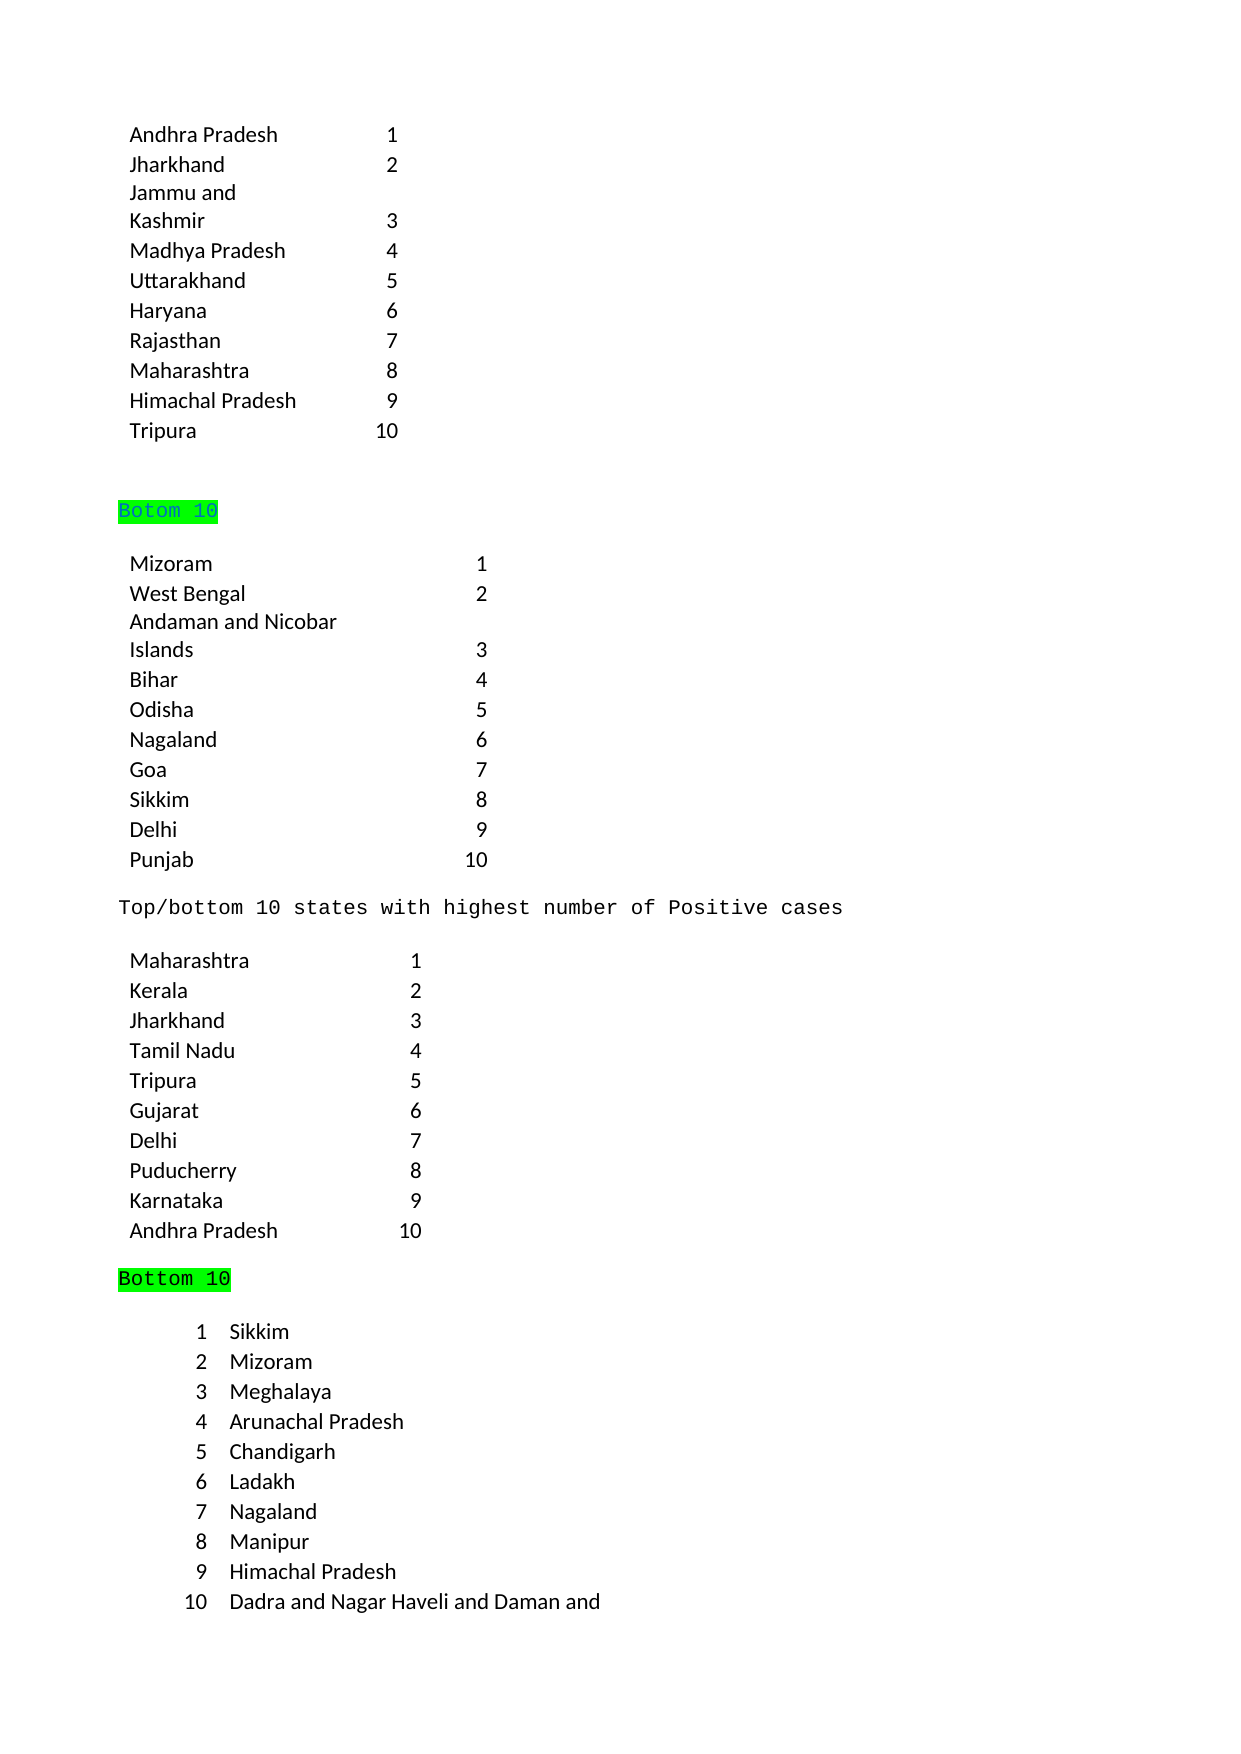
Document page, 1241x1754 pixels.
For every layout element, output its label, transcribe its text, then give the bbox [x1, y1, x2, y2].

table_cell Dadra and Nagar Haveli and Daman and [218, 1585, 630, 1615]
table_cell Punjab [118, 844, 398, 873]
table_header Mizoram [118, 548, 398, 577]
table_cell Himachal Pradesh [118, 384, 309, 414]
table_cell 7 [118, 1495, 218, 1525]
table_cell Manipur [218, 1525, 630, 1555]
text Botom 10 [118, 500, 1122, 524]
table_cell Delhi [118, 814, 398, 843]
table_cell 8 [309, 354, 409, 384]
table_cell West Bengal [118, 578, 398, 607]
table_cell Rajasthan [118, 324, 309, 354]
table_cell 5 [399, 694, 498, 723]
table_cell 10 [399, 844, 498, 873]
table_header 1 [333, 945, 433, 974]
table_cell Karnataka [118, 1185, 333, 1214]
table_cell 5 [309, 264, 409, 294]
table_cell [118, 444, 309, 500]
table_cell 10 [333, 1215, 433, 1244]
table_cell 2 [333, 975, 433, 1004]
table_cell Bihar [118, 664, 398, 693]
table_cell 6 [399, 724, 498, 753]
table_cell 4 [333, 1035, 433, 1064]
table_cell Uttarakhand [118, 264, 309, 294]
table_header Andhra Pradesh [118, 118, 309, 148]
table_cell Mizoram [218, 1345, 630, 1375]
table_cell Goa [118, 754, 398, 783]
text Top/bottom 10 states with highest number of Positive cases [118, 897, 1122, 921]
table_cell Odisha [118, 694, 398, 723]
table_cell 10 [118, 1585, 218, 1615]
table_cell 5 [333, 1065, 433, 1094]
table_cell Tripura [118, 1065, 333, 1094]
table_cell 6 [118, 1465, 218, 1495]
table_cell 8 [333, 1155, 433, 1184]
table_cell Tamil Nadu [118, 1035, 333, 1064]
table_cell 3 [333, 1005, 433, 1034]
table_cell 5 [118, 1435, 218, 1465]
table_header 1 [118, 1315, 218, 1345]
table_cell Puducherry [118, 1155, 333, 1184]
table_cell Chandigarh [218, 1435, 630, 1465]
table_cell 4 [399, 664, 498, 693]
table_cell 9 [399, 814, 498, 843]
table_cell Jharkhand [118, 1005, 333, 1034]
table_cell 8 [399, 784, 498, 813]
table_cell 10 [309, 414, 409, 444]
table_cell Meghalaya [218, 1375, 630, 1405]
table_cell Kerala [118, 975, 333, 1004]
table_cell 3 [118, 1375, 218, 1405]
table_cell 7 [399, 754, 498, 783]
table_cell Andaman and Nicobar Islands [118, 608, 398, 663]
table_cell Tripura [118, 414, 309, 444]
table_cell 4 [309, 234, 409, 264]
table_cell 9 [333, 1185, 433, 1214]
table_header 1 [309, 118, 409, 148]
table_cell Andhra Pradesh [118, 1215, 333, 1244]
table_cell Jammu and Kashmir [118, 178, 309, 234]
table_cell Haryana [118, 294, 309, 324]
table_cell 4 [118, 1405, 218, 1435]
table_cell Madhya Pradesh [118, 234, 309, 264]
table_header Maharashtra [118, 945, 333, 974]
table_cell Gujarat [118, 1095, 333, 1124]
table_cell 2 [399, 578, 498, 607]
table_cell Jharkhand [118, 148, 309, 178]
table_cell [309, 444, 409, 500]
table_cell 6 [309, 294, 409, 324]
text Bottom 10 [118, 1268, 1122, 1292]
table_cell 8 [118, 1525, 218, 1555]
table_cell 7 [333, 1125, 433, 1154]
table_cell 2 [118, 1345, 218, 1375]
table_cell 9 [309, 384, 409, 414]
table_header Sikkim [218, 1315, 630, 1345]
table_cell 2 [309, 148, 409, 178]
table_cell Delhi [118, 1125, 333, 1154]
table_cell 7 [309, 324, 409, 354]
table_cell Nagaland [118, 724, 398, 753]
table_cell 3 [309, 178, 409, 234]
table_cell Sikkim [118, 784, 398, 813]
table_header 1 [399, 548, 498, 577]
table_cell Ladakh [218, 1465, 630, 1495]
table_cell 6 [333, 1095, 433, 1124]
table_cell 3 [399, 608, 498, 663]
table_cell 9 [118, 1555, 218, 1585]
table_cell Nagaland [218, 1495, 630, 1525]
table_cell Himachal Pradesh [218, 1555, 630, 1585]
table_cell Maharashtra [118, 354, 309, 384]
table_cell Arunachal Pradesh [218, 1405, 630, 1435]
